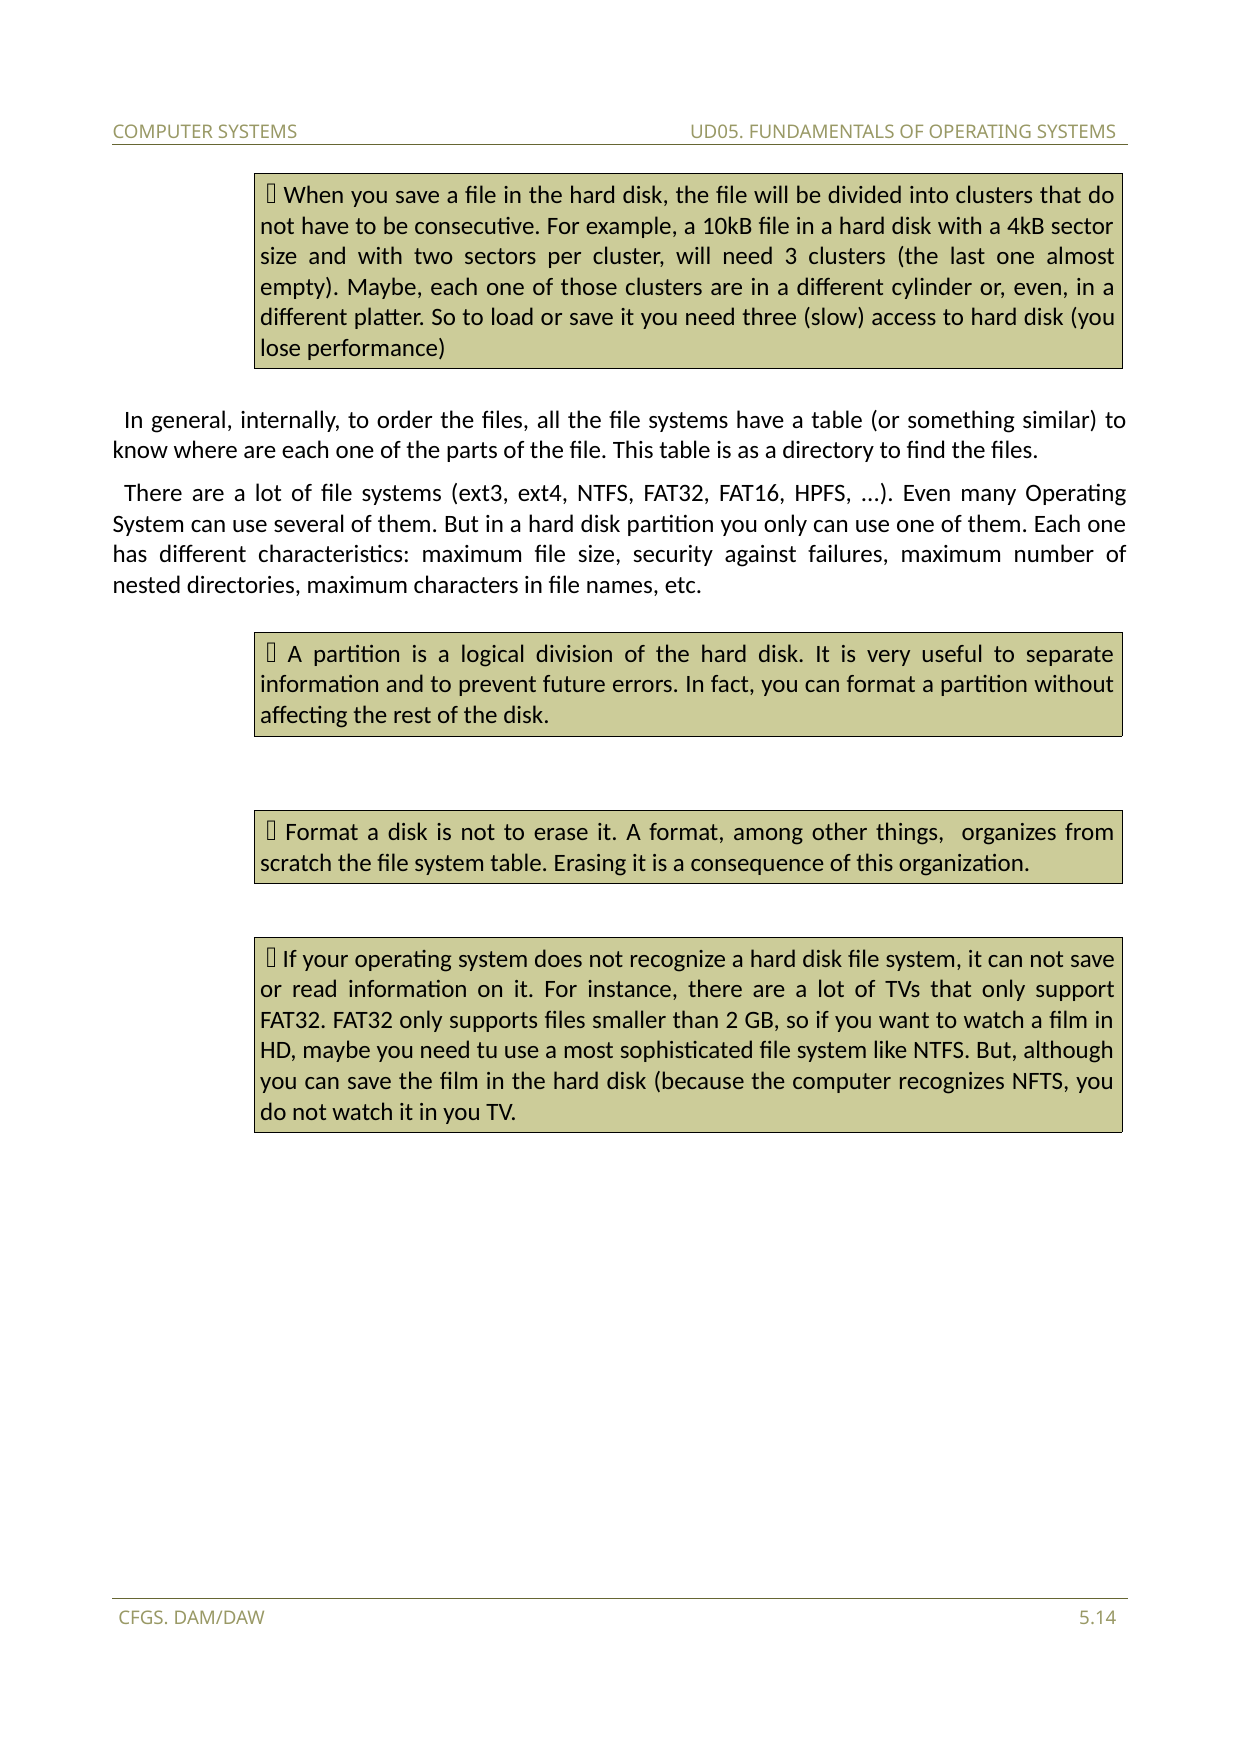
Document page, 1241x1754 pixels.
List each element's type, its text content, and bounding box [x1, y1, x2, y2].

text In general, internally, to order the files, all the file systems have a table (or something similar) to know where are each one of the parts of the file. This table is as a directory to find the files. [112, 404, 1128, 465]
text  If your operating system does not recognize a hard disk file system, it can not save or read information on it. For instance, there are a lot of TVs that only support FAT32. FAT32 only supports files smaller than 2 GB, so if you want to watch a film in HD, maybe you need tu use a most sophisticated file system like NTFS. But, although you can save the film in the hard disk (because the computer recognizes NFTS, you do not watch it in you TV. [255, 938, 1122, 1132]
text  A partition is a logical division of the hard disk. It is very useful to separate information and to prevent future errors. In fact, you can format a partition without affecting the rest of the disk. [255, 633, 1122, 736]
text  Format a disk is not to erase it. A format, among other things, organizes from scratch the file system table. Erasing it is a consequence of this organization. [255, 811, 1122, 883]
text There are a lot of file systems (ext3, ext4, NTFS, FAT32, FAT16, HPFS, ...). Even many Operating System can use several of them. But in a hard disk partition you only can use one of them. Each one has different characteristics: maximum file size, security against failures, maximum number of nested directories, maximum characters in file names, etc. [112, 477, 1128, 599]
text  When you save a file in the hard disk, the file will be divided into clusters that do not have to be consecutive. For example, a 10kB file in a hard disk with a 4kB sector size and with two sectors per cluster, will need 3 clusters (the last one almost empty). Maybe, each one of those clusters are in a different cylinder or, even, in a different platter. So to load or save it you need three (slow) access to hard disk (you lose performance) [255, 174, 1122, 368]
